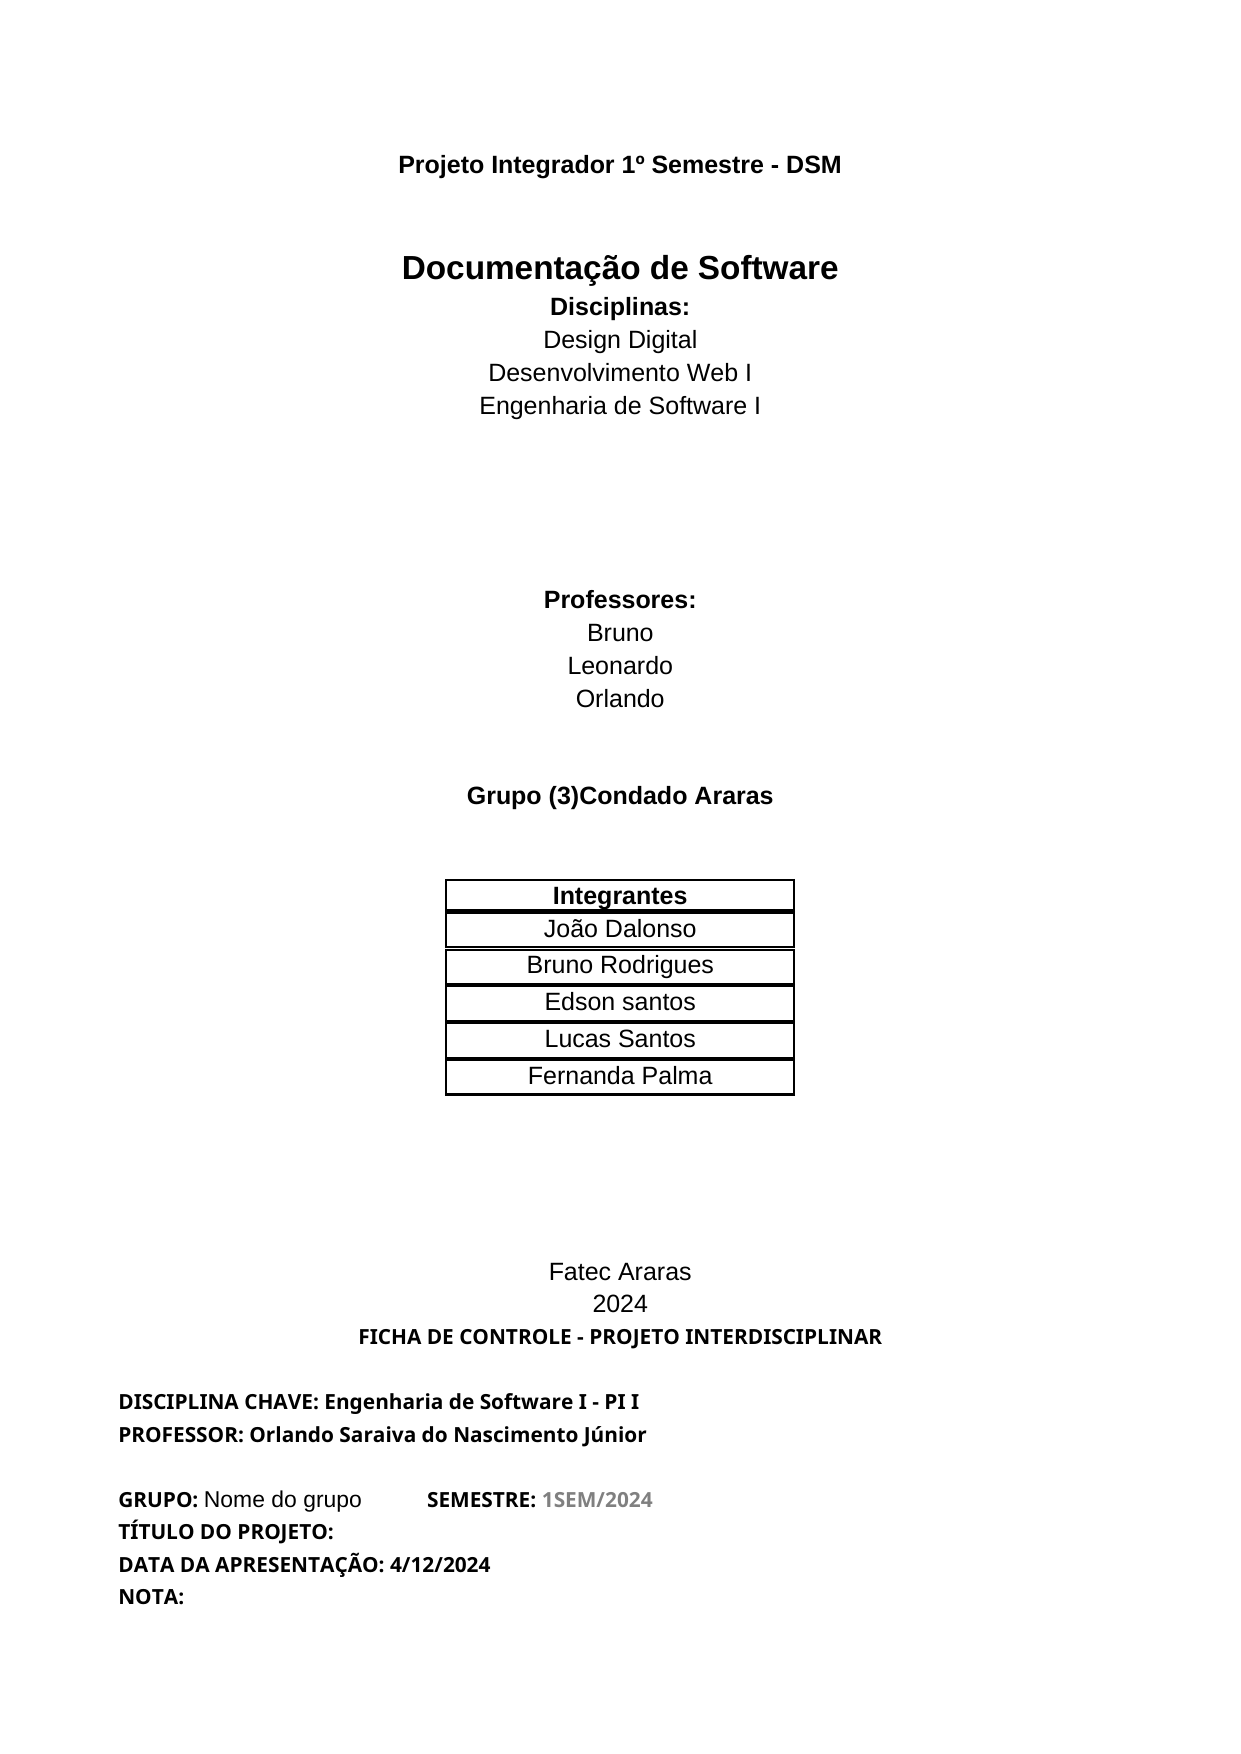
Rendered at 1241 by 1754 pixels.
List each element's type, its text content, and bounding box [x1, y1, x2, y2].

text DATA DA APRESENTAÇÃO: 4/12/2024 [118, 1550, 1122, 1578]
text 2024 [118, 1289, 1122, 1318]
text Bruno [118, 618, 1122, 647]
text GRUPO: Nome do grupo SEMESTRE: 1SEM/2024 [118, 1485, 1122, 1513]
text Grupo (3)Condado Araras [118, 781, 1122, 810]
text Design Digital [118, 325, 1122, 354]
text Engenharia de Software I [118, 391, 1122, 420]
text Professores: [118, 585, 1122, 614]
table_cell Bruno Rodrigues [447, 951, 793, 983]
table_cell Lucas Santos [447, 1024, 793, 1057]
text Fatec Araras [118, 1256, 1122, 1285]
text Leonardo [118, 651, 1122, 680]
text Projeto Integrador 1º Semestre - DSM [118, 150, 1122, 179]
text Documentação de Software [118, 248, 1122, 286]
text Desenvolvimento Web I [118, 358, 1122, 387]
text FICHA DE CONTROLE - PROJETO INTERDISCIPLINAR [118, 1322, 1122, 1351]
table_cell Edson santos [447, 987, 793, 1020]
text Orlando [118, 684, 1122, 713]
text DISCIPLINA CHAVE: Engenharia de Software I - PI I [118, 1387, 1122, 1416]
text Disciplinas: [118, 292, 1122, 321]
text NOTA: [118, 1582, 1122, 1611]
table_cell Fernanda Palma [447, 1061, 793, 1093]
text PROFESSOR: Orlando Saraiva do Nascimento Júnior [118, 1420, 1122, 1448]
table_header Integrantes [447, 881, 793, 909]
table_cell João Dalonso [447, 914, 793, 946]
text TÍTULO DO PROJETO: [118, 1517, 1122, 1546]
